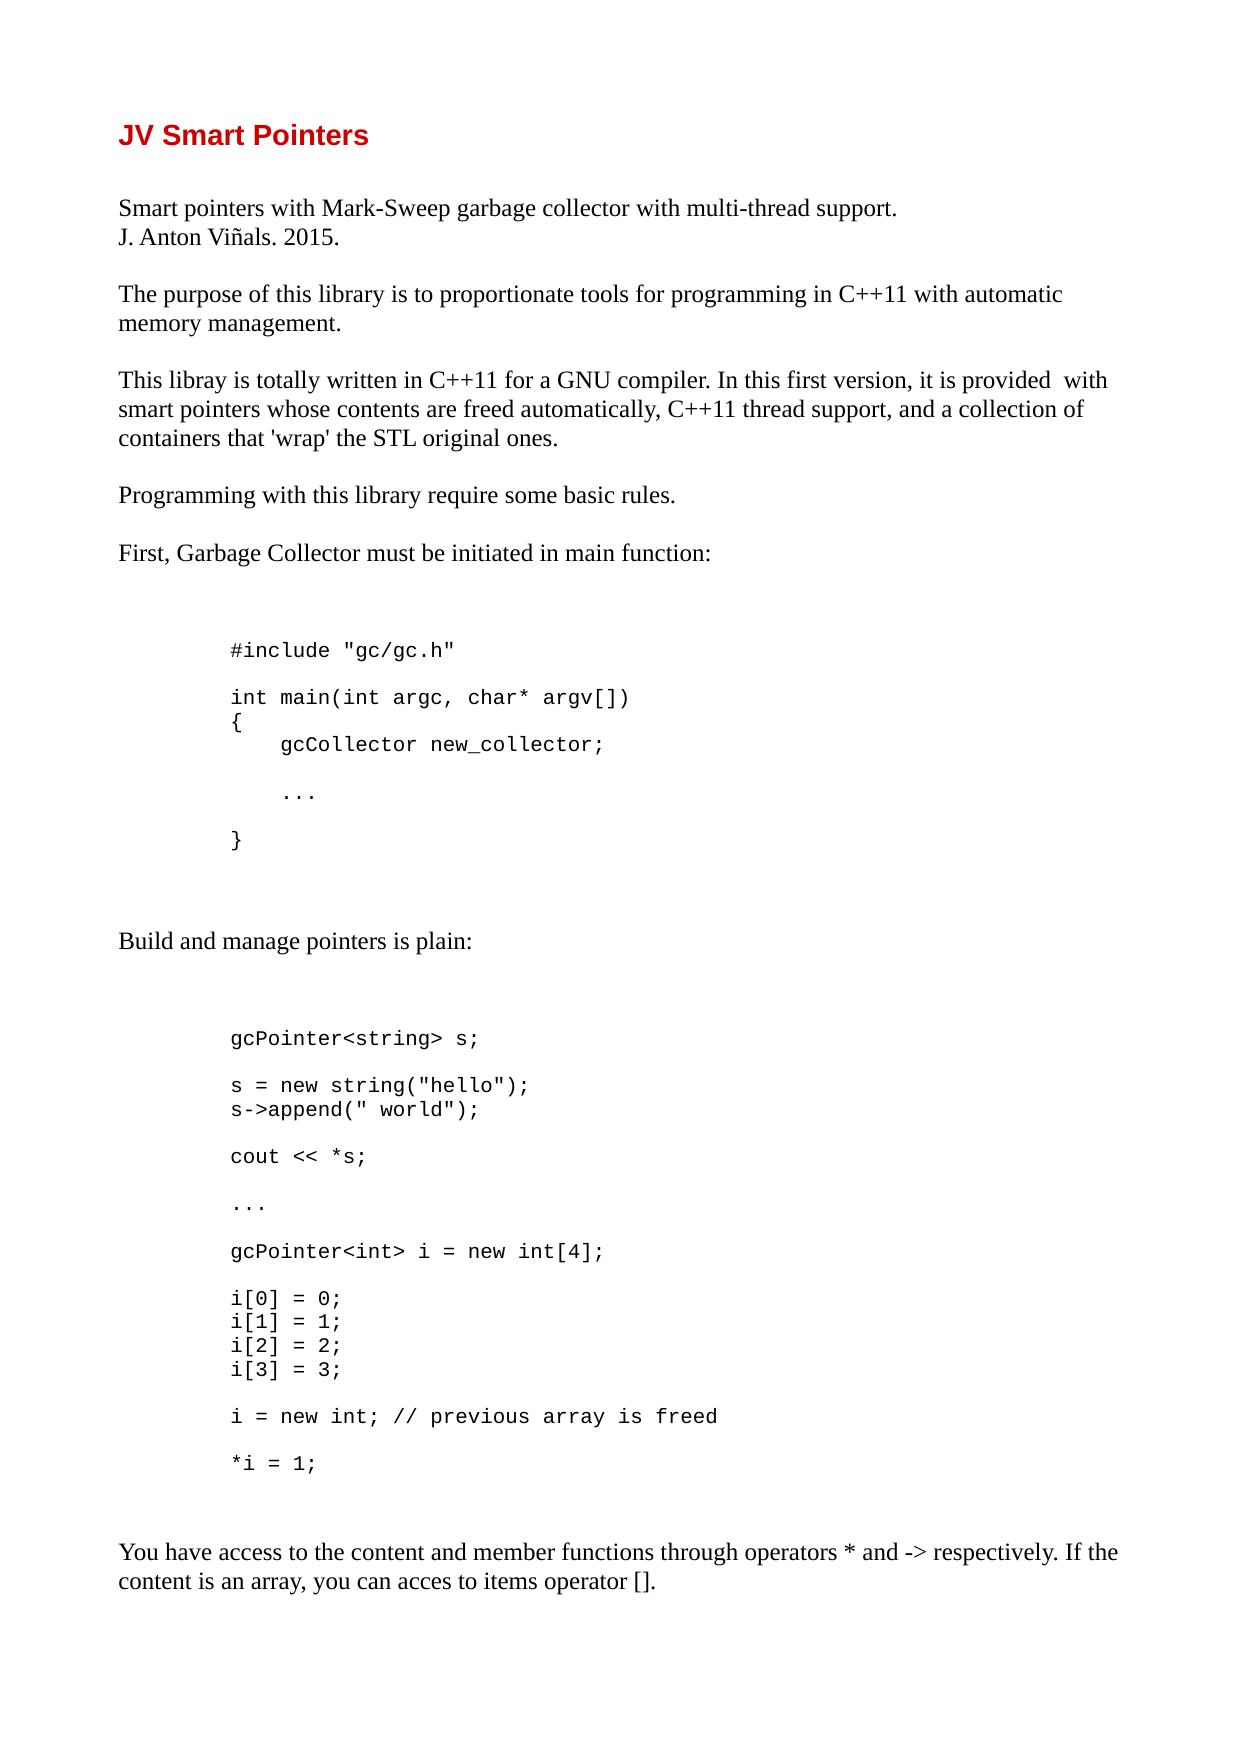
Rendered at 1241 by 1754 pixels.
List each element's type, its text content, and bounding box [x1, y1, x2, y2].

text JV Smart Pointers [118, 118, 1122, 152]
text cout << *s; [230, 1146, 1084, 1170]
text gcPointer<int> i = new int[4]; [230, 1241, 1084, 1264]
text gcPointer<string> s; [230, 1028, 1084, 1051]
text i[0] = 0; [230, 1288, 1084, 1312]
text } [230, 829, 1084, 853]
text s = new string("hello"); [230, 1075, 1084, 1099]
text i[2] = 2; [230, 1335, 1084, 1359]
text J. Anton Viñals. 2015. [118, 222, 1122, 250]
text int main(int argc, char* argv[]) [230, 687, 1084, 711]
text ... [230, 1193, 1084, 1217]
text First, Garbage Collector must be initiated in main function: [118, 538, 1122, 567]
text s->append(" world"); [230, 1099, 1084, 1122]
text You have access to the content and member functions through operators * and -> respectively. If the content is an array, you can acces to items operator []. [118, 983, 1122, 1595]
text #include "gc/gc.h" [230, 640, 1084, 663]
text The purpose of this library is to proportionate tools for programming in C++11 with automatic memory management. [118, 279, 1122, 337]
text *i = 1; [230, 1453, 1084, 1477]
text i[1] = 1; [230, 1312, 1084, 1335]
text { [230, 711, 1084, 734]
text Build and manage pointers is plain: [118, 926, 1122, 955]
text gcCollector new_collector; [230, 734, 1084, 758]
text i = new int; // previous array is freed [230, 1406, 1084, 1430]
text ... [230, 782, 1084, 805]
text This libray is totally written in C++11 for a GNU compiler. In this first version, it is provided with smart pointers whose contents are freed automatically, C++11 thread support, and a collection of containers that 'wrap' the STL original ones. [118, 365, 1122, 452]
text Programming with this library require some basic rules. [118, 480, 1122, 509]
text Smart pointers with Mark-Sweep garbage collector with multi-thread support. [118, 193, 1122, 222]
text i[3] = 3; [230, 1359, 1084, 1382]
